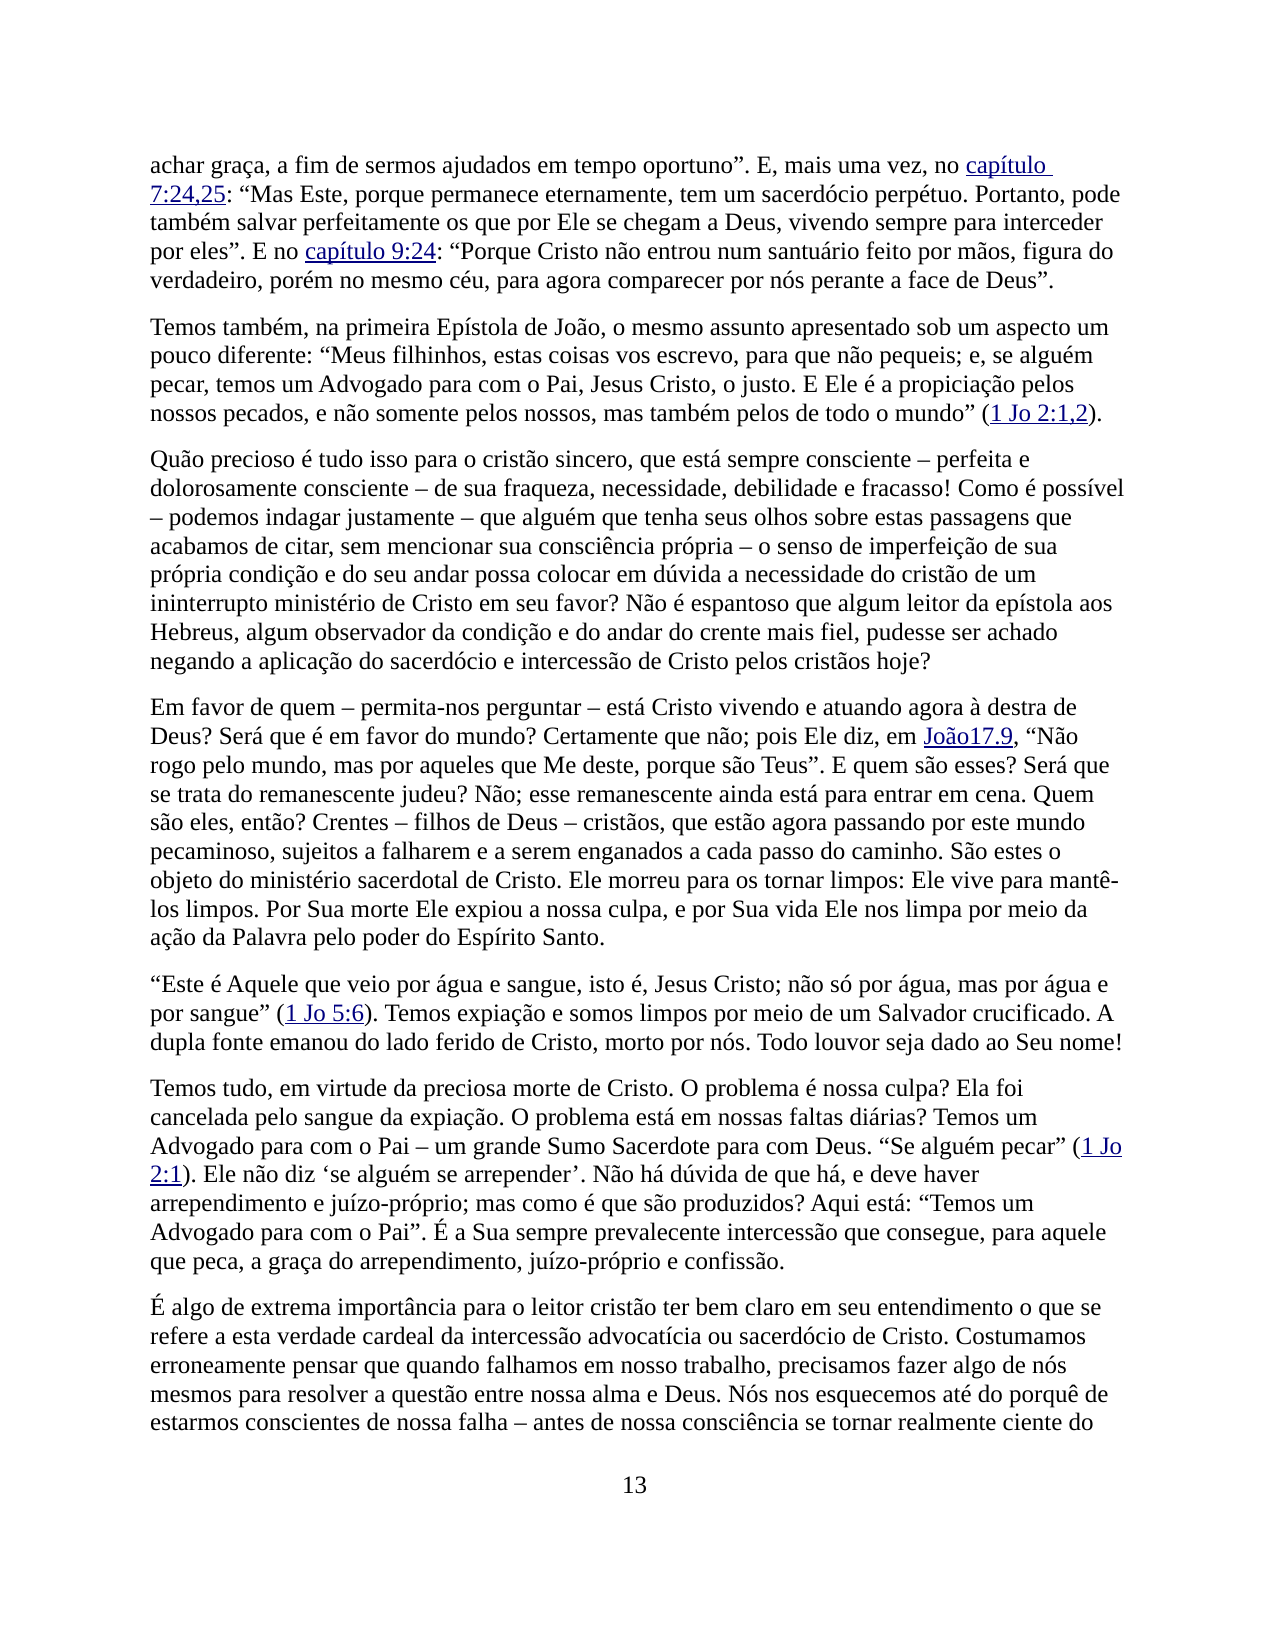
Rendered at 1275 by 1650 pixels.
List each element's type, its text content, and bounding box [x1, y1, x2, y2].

text Temos tudo, em virtude da preciosa morte de Cristo. O problema é nossa culpa? Ela foi cancelada pelo sangue da expiação. O problema está em nossas faltas diárias? Temos um Advogado para com o Pai – um grande Sumo Sacerdote para com Deus. “Se alguém pecar” (1 Jo 2:1). Ele não diz ‘se alguém se arrepender’. Não há dúvida de que há, e deve haver arrependimento e juízo-próprio; mas como é que são produzidos? Aqui está: “Temos um Advogado para com o Pai”. É a Sua sempre prevalecente intercessão que consegue, para aquele que peca, a graça do arrependimento, juízo-próprio e confissão. [150, 1073, 1125, 1274]
text Temos também, na primeira Epístola de João, o mesmo assunto apresentado sob um aspecto um pouco diferente: “Meus filhinhos, estas coisas vos escrevo, para que não pequeis; e, se alguém pecar, temos um Advogado para com o Pai, Jesus Cristo, o justo. E Ele é a propiciação pelos nossos pecados, e não somente pelos nossos, mas também pelos de todo o mundo” (1 Jo 2:1,2). [150, 312, 1125, 427]
text Quão precioso é tudo isso para o cristão sincero, que está sempre consciente – perfeita e dolorosamente consciente – de sua fraqueza, necessidade, debilidade e fracasso! Como é possível – podemos indagar justamente – que alguém que tenha seus olhos sobre estas passagens que acabamos de citar, sem mencionar sua consciência própria – o senso de imperfeição de sua própria condição e do seu andar possa colocar em dúvida a necessidade do cristão de um ininterrupto ministério de Cristo em seu favor? Não é espantoso que algum leitor da epístola aos Hebreus, algum observador da condição e do andar do crente mais fiel, pudesse ser achado negando a aplicação do sacerdócio e intercessão de Cristo pelos cristãos hoje? [150, 444, 1125, 674]
text achar graça, a fim de sermos ajudados em tempo oportuno”. E, mais uma vez, no capítulo 7:24,25: “Mas Este, porque permanece eternamente, tem um sacerdócio perpétuo. Portanto, pode também salvar perfeitamente os que por Ele se chegam a Deus, vivendo sempre para interceder por eles”. E no capítulo 9:24: “Porque Cristo não entrou num santuário feito por mãos, figura do verdadeiro, porém no mesmo céu, para agora comparecer por nós perante a face de Deus”. [150, 150, 1125, 294]
text “Este é Aquele que veio por água e sangue, isto é, Jesus Cristo; não só por água, mas por água e por sangue” (1 Jo 5:6). Temos expiação e somos limpos por meio de um Salvador crucificado. A dupla fonte emanou do lado ferido de Cristo, morto por nós. Todo louvor seja dado ao Seu nome! [150, 969, 1125, 1055]
text Em favor de quem – permita-nos perguntar – está Cristo vivendo e atuando agora à destra de Deus? Será que é em favor do mundo? Certamente que não; pois Ele diz, em João17.9, “Não rogo pelo mundo, mas por aqueles que Me deste, porque são Teus”. E quem são esses? Será que se trata do remanescente judeu? Não; esse remanescente ainda está para entrar em cena. Quem são eles, então? Crentes – filhos de Deus – cristãos, que estão agora passando por este mundo pecaminoso, sujeitos a falharem e a serem enganados a cada passo do caminho. São estes o objeto do ministério sacerdotal de Cristo. Ele morreu para os tornar limpos: Ele vive para mantê-los limpos. Por Sua morte Ele expiou a nossa culpa, e por Sua vida Ele nos limpa por meio da ação da Palavra pelo poder do Espírito Santo. [150, 692, 1125, 951]
text É algo de extrema importância para o leitor cristão ter bem claro em seu entendimento o que se refere a esta verdade cardeal da intercessão advocatícia ou sacerdócio de Cristo. Costumamos erroneamente pensar que quando falhamos em nosso trabalho, precisamos fazer algo de nós mesmos para resolver a questão entre nossa alma e Deus. Nós nos esquecemos até do porquê de estarmos conscientes de nossa falha – antes de nossa consciência se tornar realmente ciente do [150, 1292, 1125, 1436]
